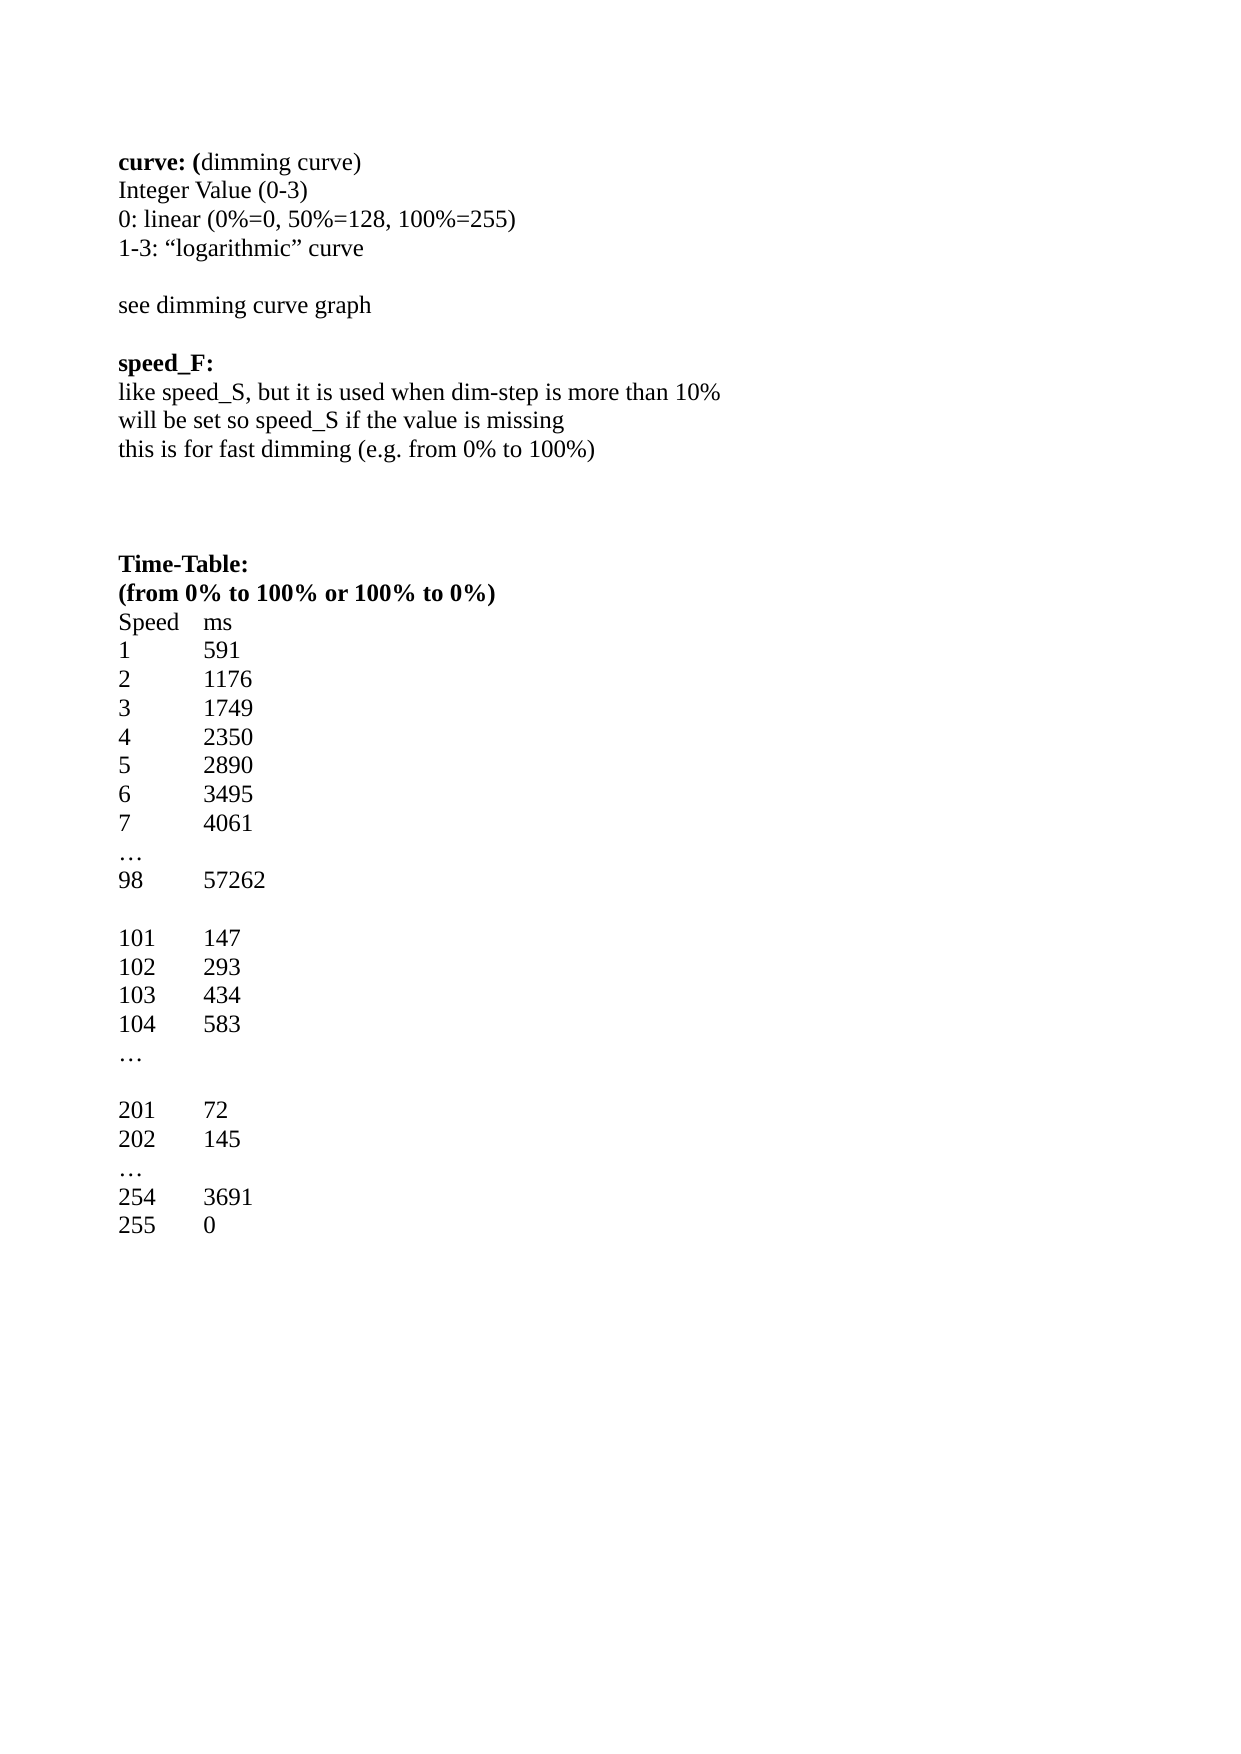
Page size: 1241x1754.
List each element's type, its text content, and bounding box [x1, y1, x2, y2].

text 6 3495 [118, 779, 1122, 808]
text 3 1749 [118, 693, 1122, 722]
text 101 147 [118, 923, 1122, 952]
text 254 3691 [118, 1182, 1122, 1211]
text curve: (dimming curve) [118, 147, 1122, 176]
text 2 1176 [118, 664, 1122, 693]
text (from 0% to 100% or 100% to 0%) [118, 578, 1122, 607]
text 0: linear (0%=0, 50%=128, 100%=255) [118, 204, 1122, 233]
text 5 2890 [118, 751, 1122, 779]
text 1 591 [118, 636, 1122, 664]
text 255 0 [118, 1211, 1122, 1239]
text … [118, 837, 1122, 866]
text 202 145 [118, 1124, 1122, 1153]
text see dimming curve graph [118, 291, 1122, 319]
text 98 57262 [118, 866, 1122, 894]
text … [118, 1153, 1122, 1182]
text speed_F: [118, 348, 1122, 377]
text … [118, 1038, 1122, 1067]
text like speed_S, but it is used when dim-step is more than 10% [118, 377, 1122, 406]
text this is for fast dimming (e.g. from 0% to 100%) [118, 434, 1122, 463]
text Time-Table: [118, 549, 1122, 578]
text 4 2350 [118, 722, 1122, 751]
text 104 583 [118, 1009, 1122, 1038]
text will be set so speed_S if the value is missing [118, 406, 1122, 434]
text Integer Value (0-3) [118, 176, 1122, 204]
text 201 72 [118, 1096, 1122, 1124]
text 102 293 [118, 952, 1122, 981]
text 1-3: “logarithmic” curve [118, 233, 1122, 262]
text Speed ms [118, 607, 1122, 636]
text 103 434 [118, 981, 1122, 1009]
text 7 4061 [118, 808, 1122, 837]
